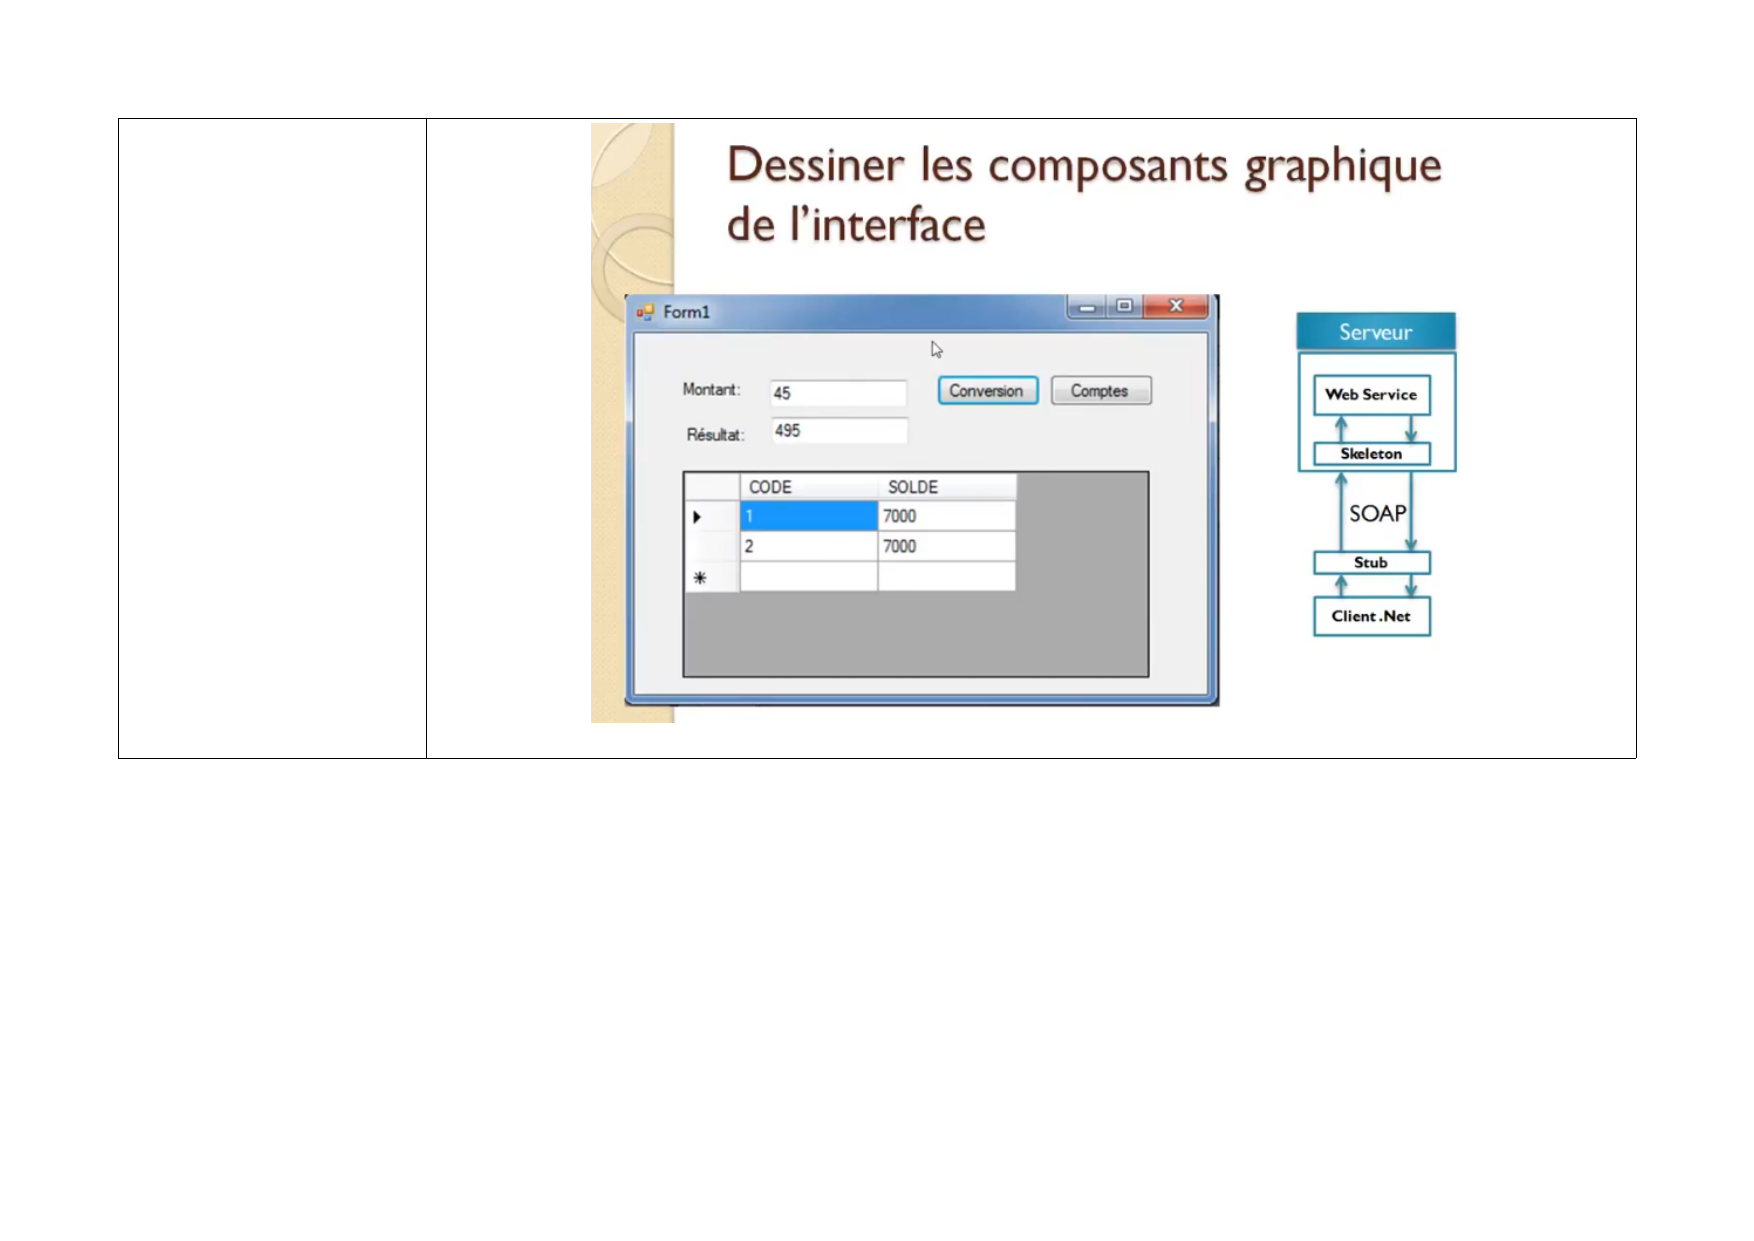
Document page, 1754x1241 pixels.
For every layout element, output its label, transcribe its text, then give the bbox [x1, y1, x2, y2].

table_cell 8:30 [119, 119, 426, 757]
table_cell Créer une application avec une interface graphique [427, 119, 1636, 757]
picture [591, 123, 1471, 723]
